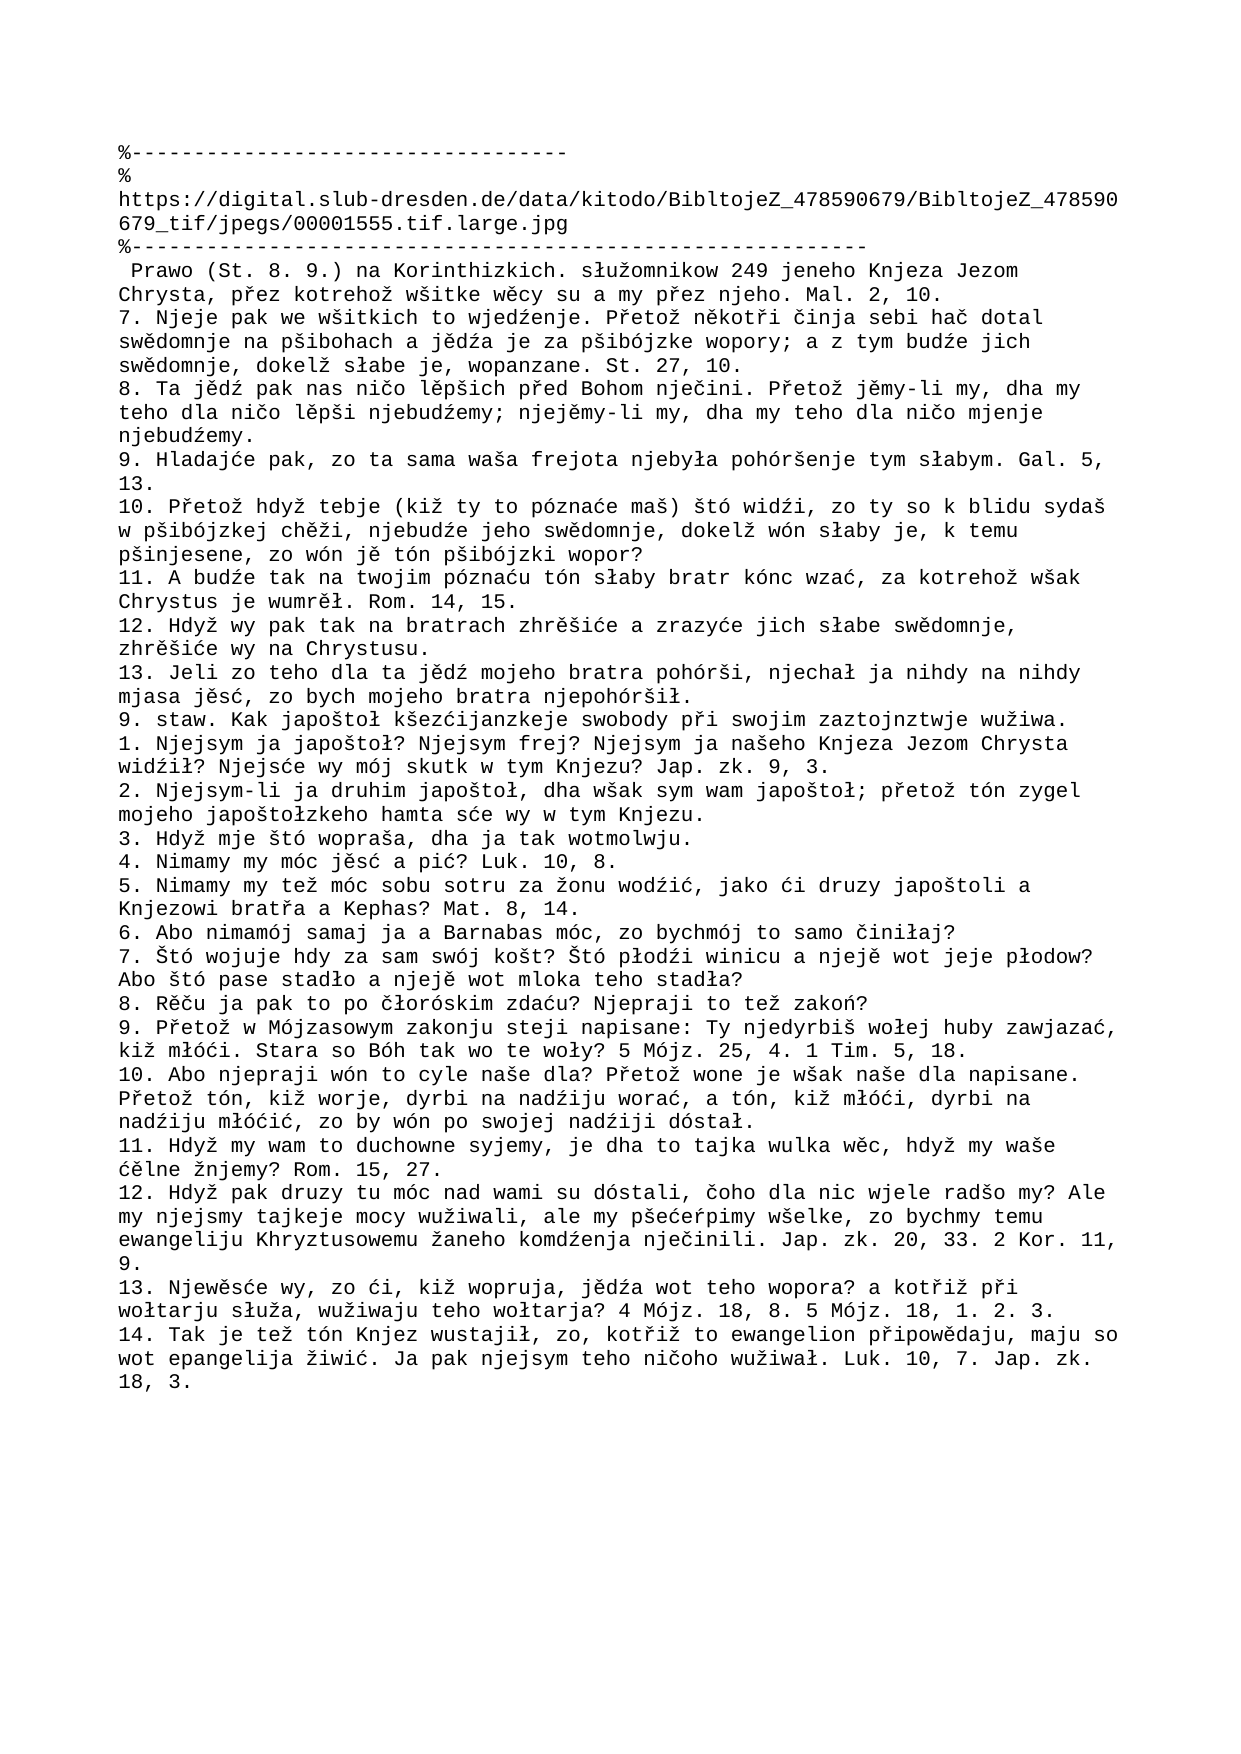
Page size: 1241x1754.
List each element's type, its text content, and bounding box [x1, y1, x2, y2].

text %----------------------------------------------------------- [118, 236, 1122, 260]
text 13. Njewěsće wy, zo ći, kiž wopruja, jědźa wot teho wopora? a kotřiž při wołtarju słuža, wužiwaju teho wołtarja? 4 Mójz. 18, 8. 5 Mójz. 18, 1. 2. 3. [118, 1277, 1122, 1324]
text 6. Abo nimamój samaj ja a Barnabas móc, zo bychmój to samo činiłaj? [118, 922, 1122, 946]
text 13. Jeli zo teho dla ta jědź mojeho bratra pohórši, njechał ja nihdy na nihdy mjasa jěsć, zo bych mojeho bratra njepohóršił. [118, 662, 1122, 709]
text Prawo (St. 8. 9.) na Korinthizkich. słužomnikow 249 jeneho Knjeza Jezom Chrysta, přez kotrehož wšitke wěcy su a my přez njeho. Mal. 2, 10. [118, 260, 1122, 307]
text 3. Hdyž mje štó wopraša, dha ja tak wotmolwju. [118, 827, 1122, 851]
text 10. Abo njepraji wón to cyle naše dla? Přetož wone je wšak naše dla napisane. Přetož tón, kiž worje, dyrbi na nadźiju worać, a tón, kiž młóći, dyrbi na nadźiju młóćić, zo by wón po swojej nadźiji dóstał. [118, 1064, 1122, 1135]
text 4. Nimamy my móc jěsć a pić? Luk. 10, 8. [118, 851, 1122, 875]
text %----------------------------------- [118, 142, 1122, 165]
text 7. Njeje pak we wšitkich to wjedźenje. Přetož někotři činja sebi hač dotal swědomnje na pšibohach a jědźa je za pšibójzke wopory; a z tym budźe jich swědomnje, dokelž słabe je, wopanzane. St. 27, 10. [118, 307, 1122, 378]
text 9. Přetož w Mójzasowym zakonju steji napisane: Ty njedyrbiš wołej huby zawjazać, kiž młóći. Stara so Bóh tak wo te woły? 5 Mójz. 25, 4. 1 Tim. 5, 18. [118, 1017, 1122, 1064]
text 11. A budźe tak na twojim póznaću tón słaby bratr kónc wzać, za kotrehož wšak Chrystus je wumrěł. Rom. 14, 15. [118, 567, 1122, 615]
text 12. Hdyž wy pak tak na bratrach zhrěšiće a zrazyće jich słabe swědomnje, zhrěšiće wy na Chrystusu. [118, 615, 1122, 662]
text 8. Rěču ja pak to po čłoróskim zdaću? Njepraji to tež zakoń? [118, 993, 1122, 1017]
text 10. Přetož hdyž tebje (kiž ty to póznaće maš) štó widźi, zo ty so k blidu sydaš w pšibójzkej chěži, njebudźe jeho swědomnje, dokelž wón słaby je, k temu pšinjesene, zo wón jě tón pšibójzki wopor? [118, 496, 1122, 567]
text 1. Njejsym ja japoštoł? Njejsym frej? Njejsym ja našeho Knjeza Jezom Chrysta widźił? Njejsće wy mój skutk w tym Knjezu? Jap. zk. 9, 3. [118, 733, 1122, 780]
text 7. Štó wojuje hdy za sam swój košt? Štó płodźi winicu a njejě wot jeje płodow? Abo štó pase stadło a njejě wot mloka teho stadła? [118, 946, 1122, 993]
text % https://digital.slub-dresden.de/data/kitodo/BibltojeZ_478590679/BibltojeZ_478590679_tif/jpegs/00001555.tif.large.jpg [118, 165, 1122, 236]
text 14. Tak je tež tón Knjez wustajił, zo, kotřiž to ewangelion připowědaju, maju so wot epangelija žiwić. Ja pak njejsym teho ničoho wužiwał. Luk. 10, 7. Jap. zk. 18, 3. [118, 1324, 1122, 1395]
text 9. Hladajće pak, zo ta sama waša frejota njebyła pohóršenje tym słabym. Gal. 5, 13. [118, 449, 1122, 496]
text 5. Nimamy my tež móc sobu sotru za žonu wodźić, jako ći druzy japoštoli a Knjezowi bratřa a Kephas? Mat. 8, 14. [118, 875, 1122, 922]
text 11. Hdyž my wam to duchowne syjemy, je dha to tajka wulka wěc, hdyž my waše ćělne žnjemy? Rom. 15, 27. [118, 1135, 1122, 1182]
text 8. Ta jědź pak nas ničo lěpšich před Bohom nječini. Přetož jěmy-li my, dha my teho dla ničo lěpši njebudźemy; njejěmy-li my, dha my teho dla ničo mjenje njebudźemy. [118, 378, 1122, 449]
text 12. Hdyž pak druzy tu móc nad wami su dóstali, čoho dla nic wjele radšo my? Ale my njejsmy tajkeje mocy wužiwali, ale my pšećeŕpimy wšelke, zo bychmy temu ewangeliju Khryztusowemu žaneho komdźenja nječinili. Jap. zk. 20, 33. 2 Kor. 11, 9. [118, 1182, 1122, 1277]
text 9. staw. Kak japoštoł kšezćijanzkeje swobody při swojim zaztojnztwje wužiwa. [118, 709, 1122, 733]
text 2. Njejsym-li ja druhim japoštoł, dha wšak sym wam japoštoł; přetož tón zygel mojeho japoštołzkeho hamta sće wy w tym Knjezu. [118, 780, 1122, 827]
